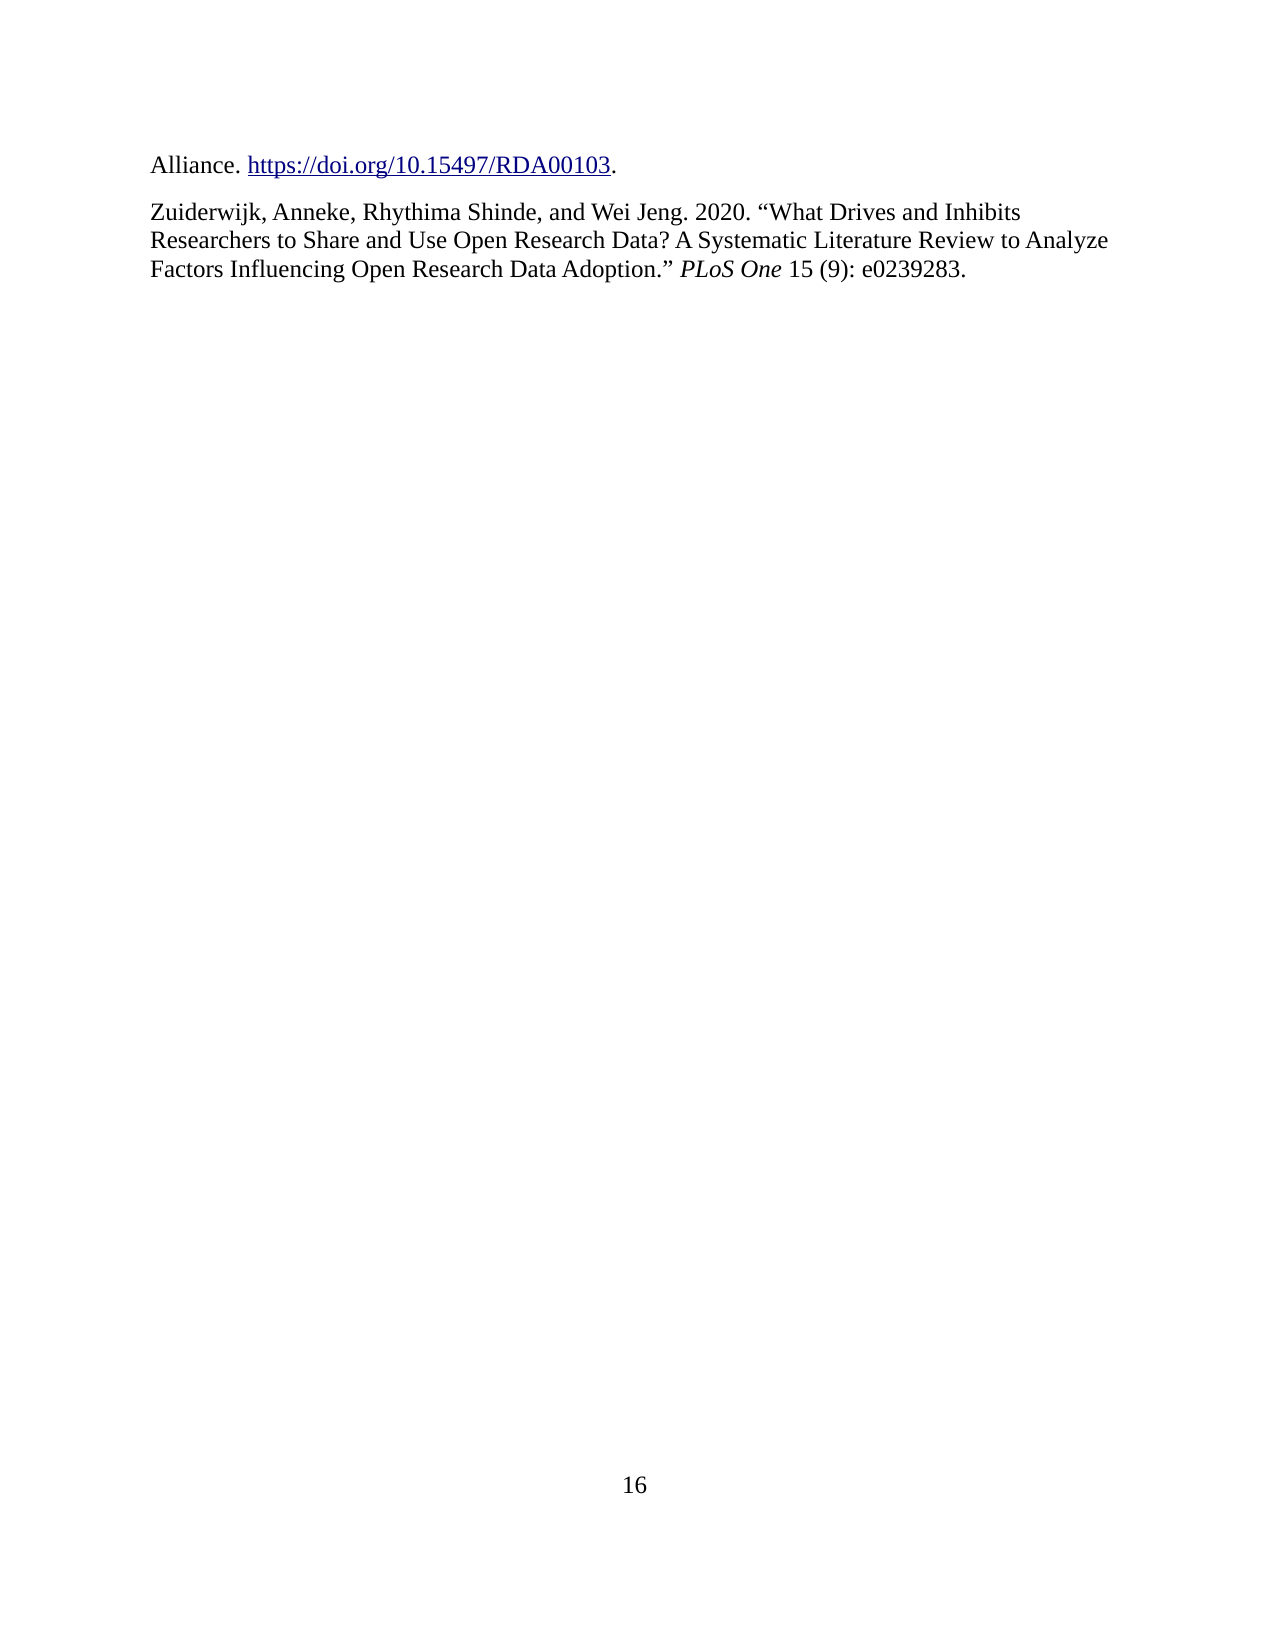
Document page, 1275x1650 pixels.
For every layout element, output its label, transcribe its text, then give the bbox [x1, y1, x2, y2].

text Zuiderwijk, Anneke, Rhythima Shinde, and Wei Jeng. 2020. “What Drives and Inhibits Researchers to Share and Use Open Research Data? A Systematic Literature Review to Analyze Factors Influencing Open Research Data Adoption.” PLoS One 15 (9): e0239283. [150, 197, 1125, 283]
text Alliance. https://doi.org/10.15497/RDA00103. [150, 150, 1125, 179]
